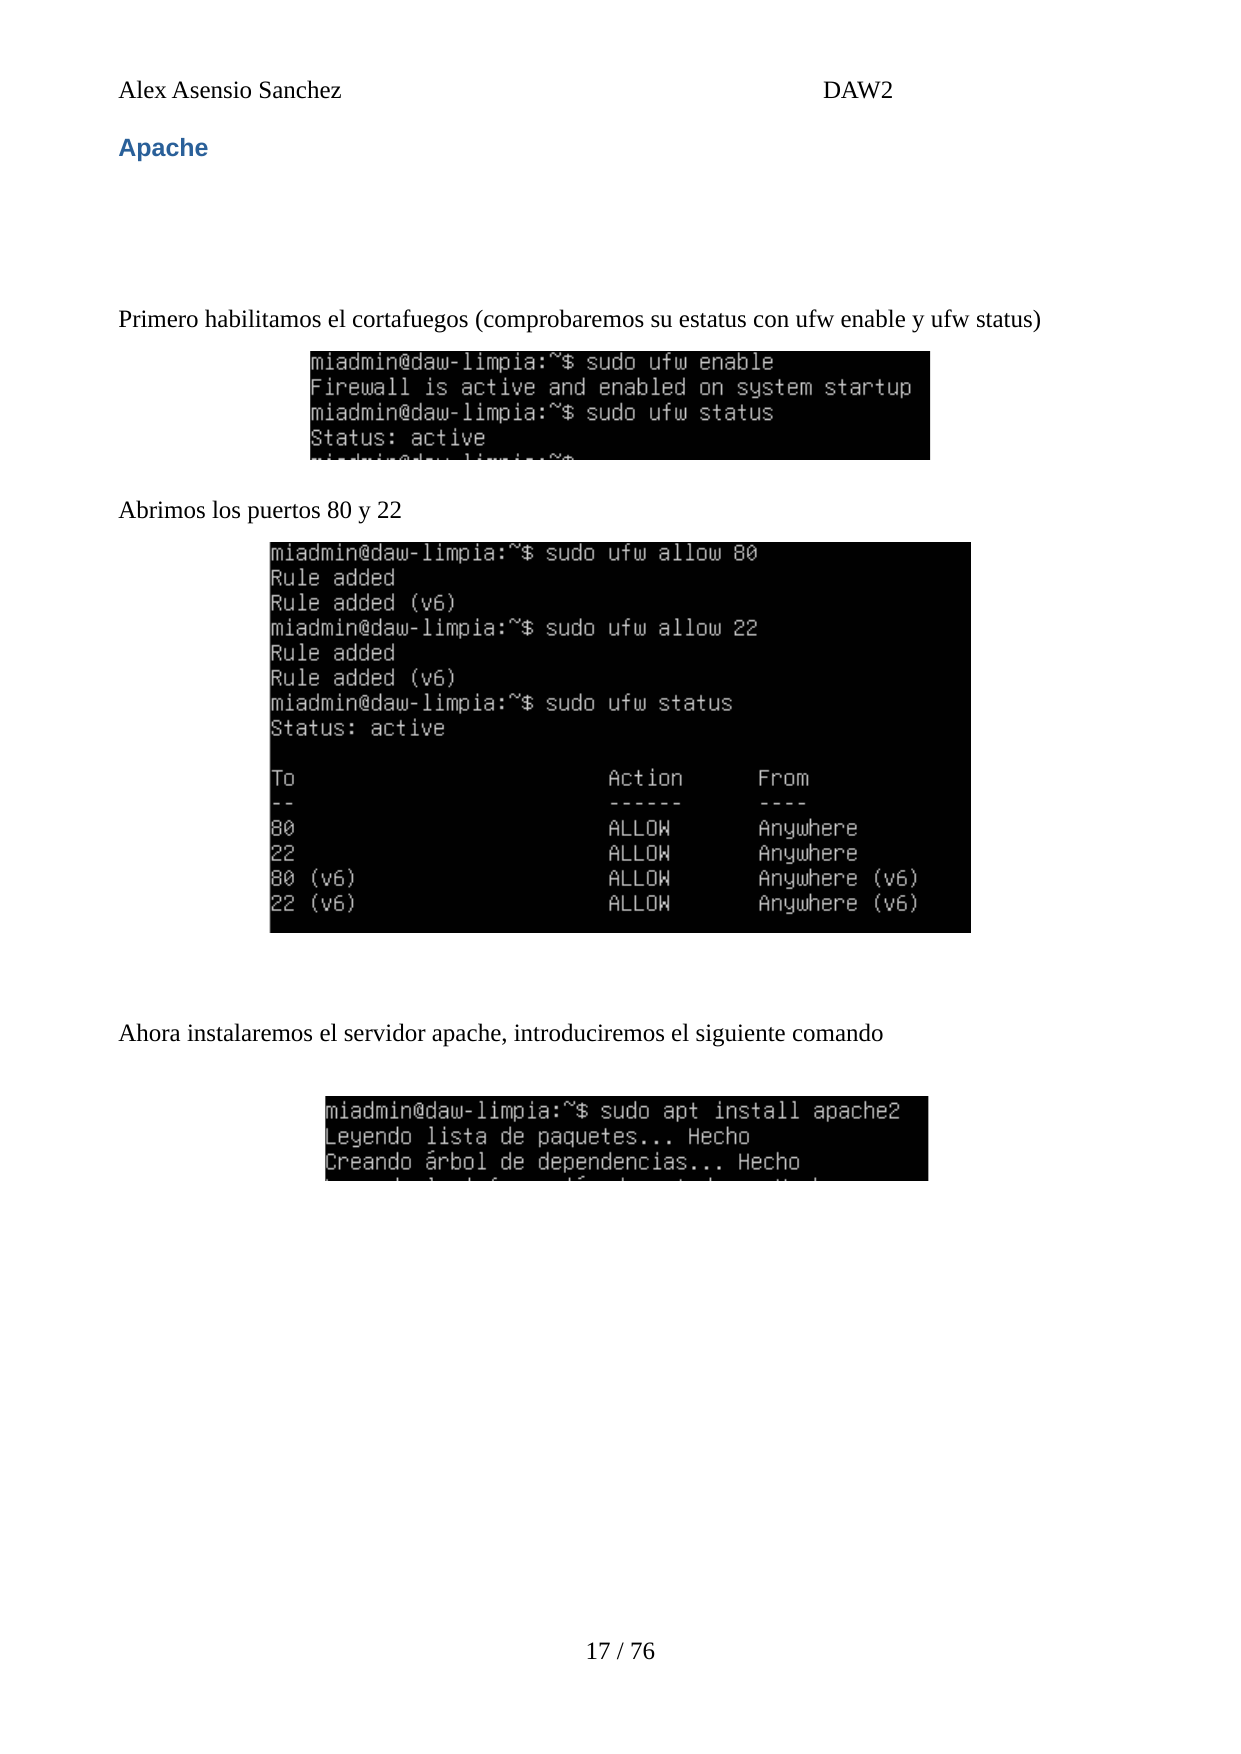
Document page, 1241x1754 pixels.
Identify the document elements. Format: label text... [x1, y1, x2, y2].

text Ahora instalaremos el servidor apache, introduciremos el siguiente comando [118, 1018, 1122, 1047]
subtitle Apache [118, 133, 1122, 161]
picture [269, 542, 971, 933]
picture [310, 351, 931, 460]
text Abrimos los puertos 80 y 22 [118, 495, 1122, 523]
picture [325, 1096, 929, 1181]
text Primero habilitamos el cortafuegos (comprobaremos su estatus con ufw enable y ufw status) [118, 304, 1122, 333]
